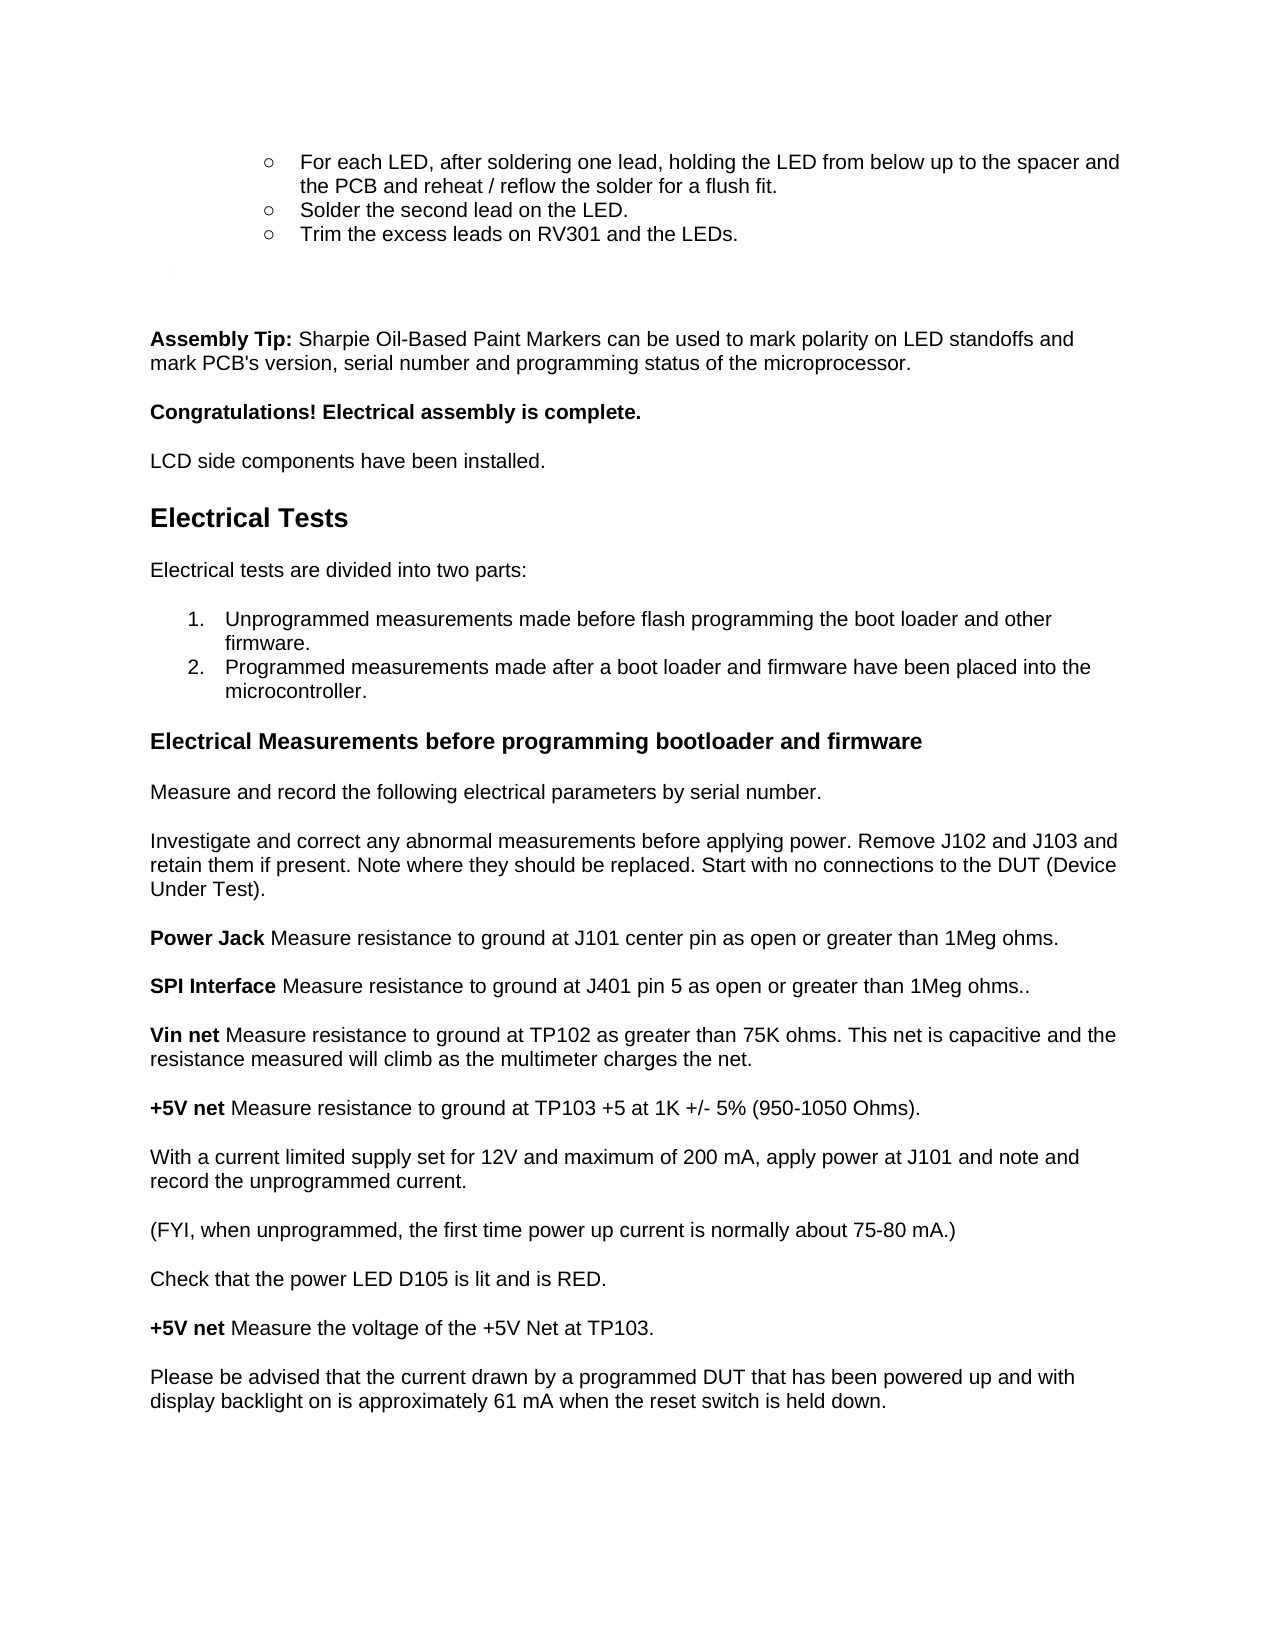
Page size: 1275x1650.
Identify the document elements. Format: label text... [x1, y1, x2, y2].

text LCD side components have been installed. [150, 449, 1125, 473]
text Electrical tests are divided into two parts: [150, 558, 1125, 582]
list For each LED, after soldering one lead, holding the LED from below up to the spacer and the PCB and reheat / reflow the solder for a flush fit. [262, 150, 1125, 198]
text Investigate and correct any abnormal measurements before applying power. Remove J102 and J103 and retain them if present. Note where they should be replaced. Start with no connections to the DUT (Device Under Test). [150, 828, 1125, 900]
text Power Jack Measure resistance to ground at J101 center pin as open or greater than 1Meg ohms. [150, 925, 1125, 949]
text Check that the power LED D105 is lit and is RED. [150, 1267, 1125, 1291]
text Vin net Measure resistance to ground at TP102 as greater than 75K ohms. This net is capacitive and the resistance measured will climb as the multimeter charges the net. [150, 1023, 1125, 1071]
text Assembly Tip: Sharpie Oil-Based Paint Markers can be used to mark polarity on LED standoffs and mark PCB's version, serial number and programming status of the microprocessor. [150, 327, 1125, 375]
text +5V net Measure the voltage of the +5V Net at TP103. [150, 1316, 1125, 1340]
text Measure and record the following electrical parameters by serial number. [150, 779, 1125, 803]
text SPI Interface Measure resistance to ground at J401 pin 5 as open or greater than 1Meg ohms.. [150, 974, 1125, 998]
text Please be advised that the current drawn by a programmed DUT that has been powered up and with display backlight on is approximately 61 mA when the reset switch is held down. [150, 1365, 1125, 1413]
list Solder the second lead on the LED. [262, 198, 1125, 222]
text With a current limited supply set for 12V and maximum of 200 mA, apply power at J101 and note and record the unprogrammed current. [150, 1145, 1125, 1193]
subtitle Electrical Tests [150, 502, 1125, 533]
list Trim the excess leads on RV301 and the LEDs. [262, 222, 1125, 246]
list Unprogrammed measurements made before flash programming the boot loader and other firmware. [187, 607, 1125, 655]
subtitle Electrical Measurements before programming bootloader and firmware [150, 728, 1125, 754]
text Congratulations! Electrical assembly is complete. [150, 400, 1125, 424]
text +5V net Measure resistance to ground at TP103 +5 at 1K +/- 5% (950-1050 Ohms). [150, 1096, 1125, 1120]
list Programmed measurements made after a boot loader and firmware have been placed into the microcontroller. [187, 655, 1125, 703]
text (FYI, when unprogrammed, the first time power up current is normally about 75-80 mA.) [150, 1218, 1125, 1242]
